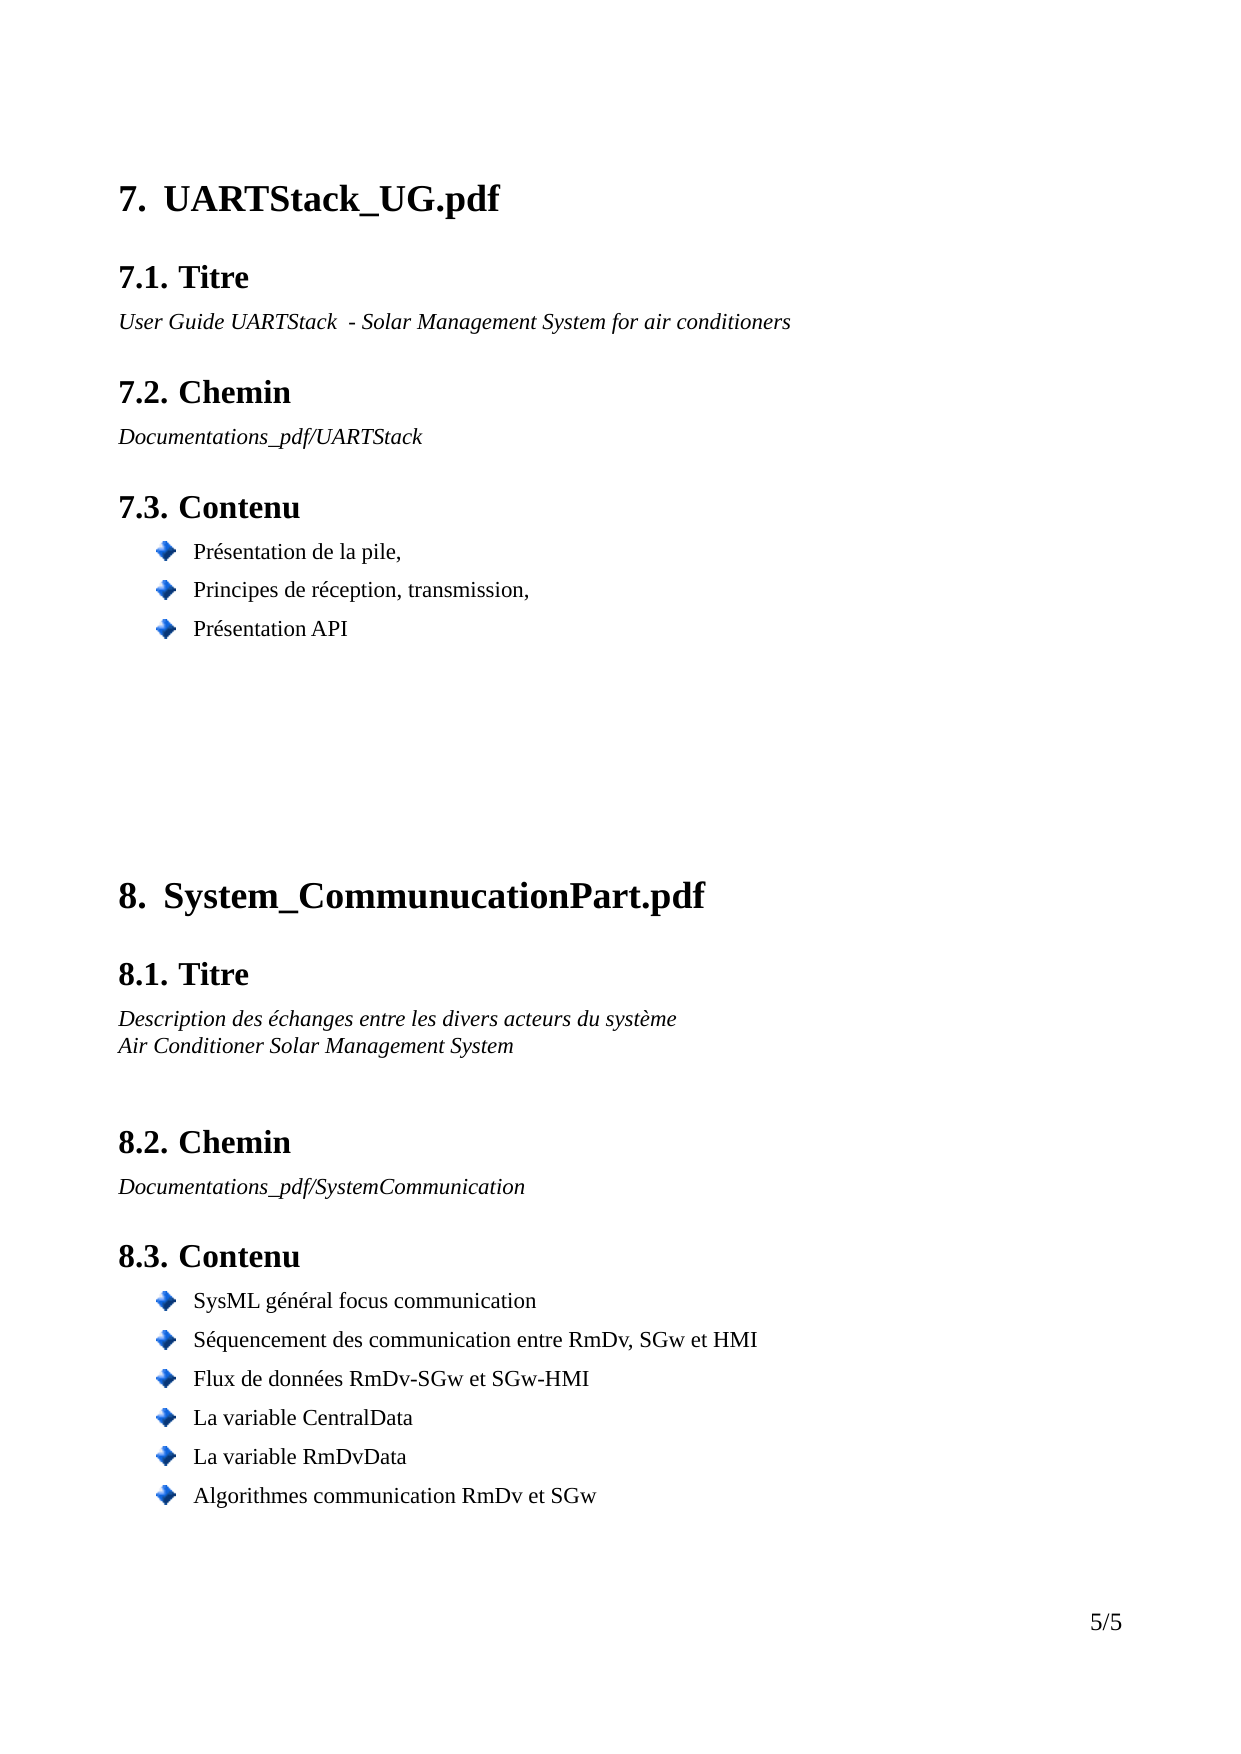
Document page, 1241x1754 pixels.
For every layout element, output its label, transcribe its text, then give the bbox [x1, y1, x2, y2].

picture [156, 580, 176, 600]
text User Guide UARTStack - Solar Management System for air conditioners [118, 308, 1122, 335]
subtitle Chemin [118, 1122, 1122, 1160]
subtitle Contenu [118, 487, 1122, 525]
subtitle Titre [118, 257, 1122, 296]
picture [156, 1408, 176, 1427]
picture [156, 1485, 176, 1505]
subtitle System_CommunucationPart.pdf [118, 873, 1122, 917]
subtitle UARTStack_UG.pdf [118, 176, 1122, 220]
subtitle Titre [118, 955, 1122, 993]
picture [156, 1369, 176, 1388]
picture [156, 1330, 176, 1350]
list La variable RmDvData [156, 1443, 1122, 1469]
list Séquencement des communication entre RmDv, SGw et HMI [156, 1326, 1122, 1353]
list SysML général focus communication [156, 1288, 1122, 1314]
text Documentations_pdf/UARTStack [118, 423, 1122, 449]
list Algorithmes communication RmDv et SGw [156, 1482, 1122, 1508]
picture [156, 1291, 176, 1311]
list Présentation API [156, 615, 1122, 642]
subtitle Chemin [118, 372, 1122, 411]
text Documentations_pdf/SystemCommunication [118, 1173, 1122, 1199]
text Description des échanges entre les divers acteurs du système Air Conditioner Solar Management System [118, 1006, 1122, 1084]
picture [156, 1446, 176, 1466]
list Présentation de la pile, [156, 538, 1122, 564]
picture [156, 619, 176, 639]
picture [156, 541, 176, 561]
list La variable CentralData [156, 1404, 1122, 1431]
list Flux de données RmDv-SGw et SGw-HMI [156, 1365, 1122, 1392]
list Principes de réception, transmission, [156, 577, 1122, 603]
subtitle Contenu [118, 1237, 1122, 1275]
